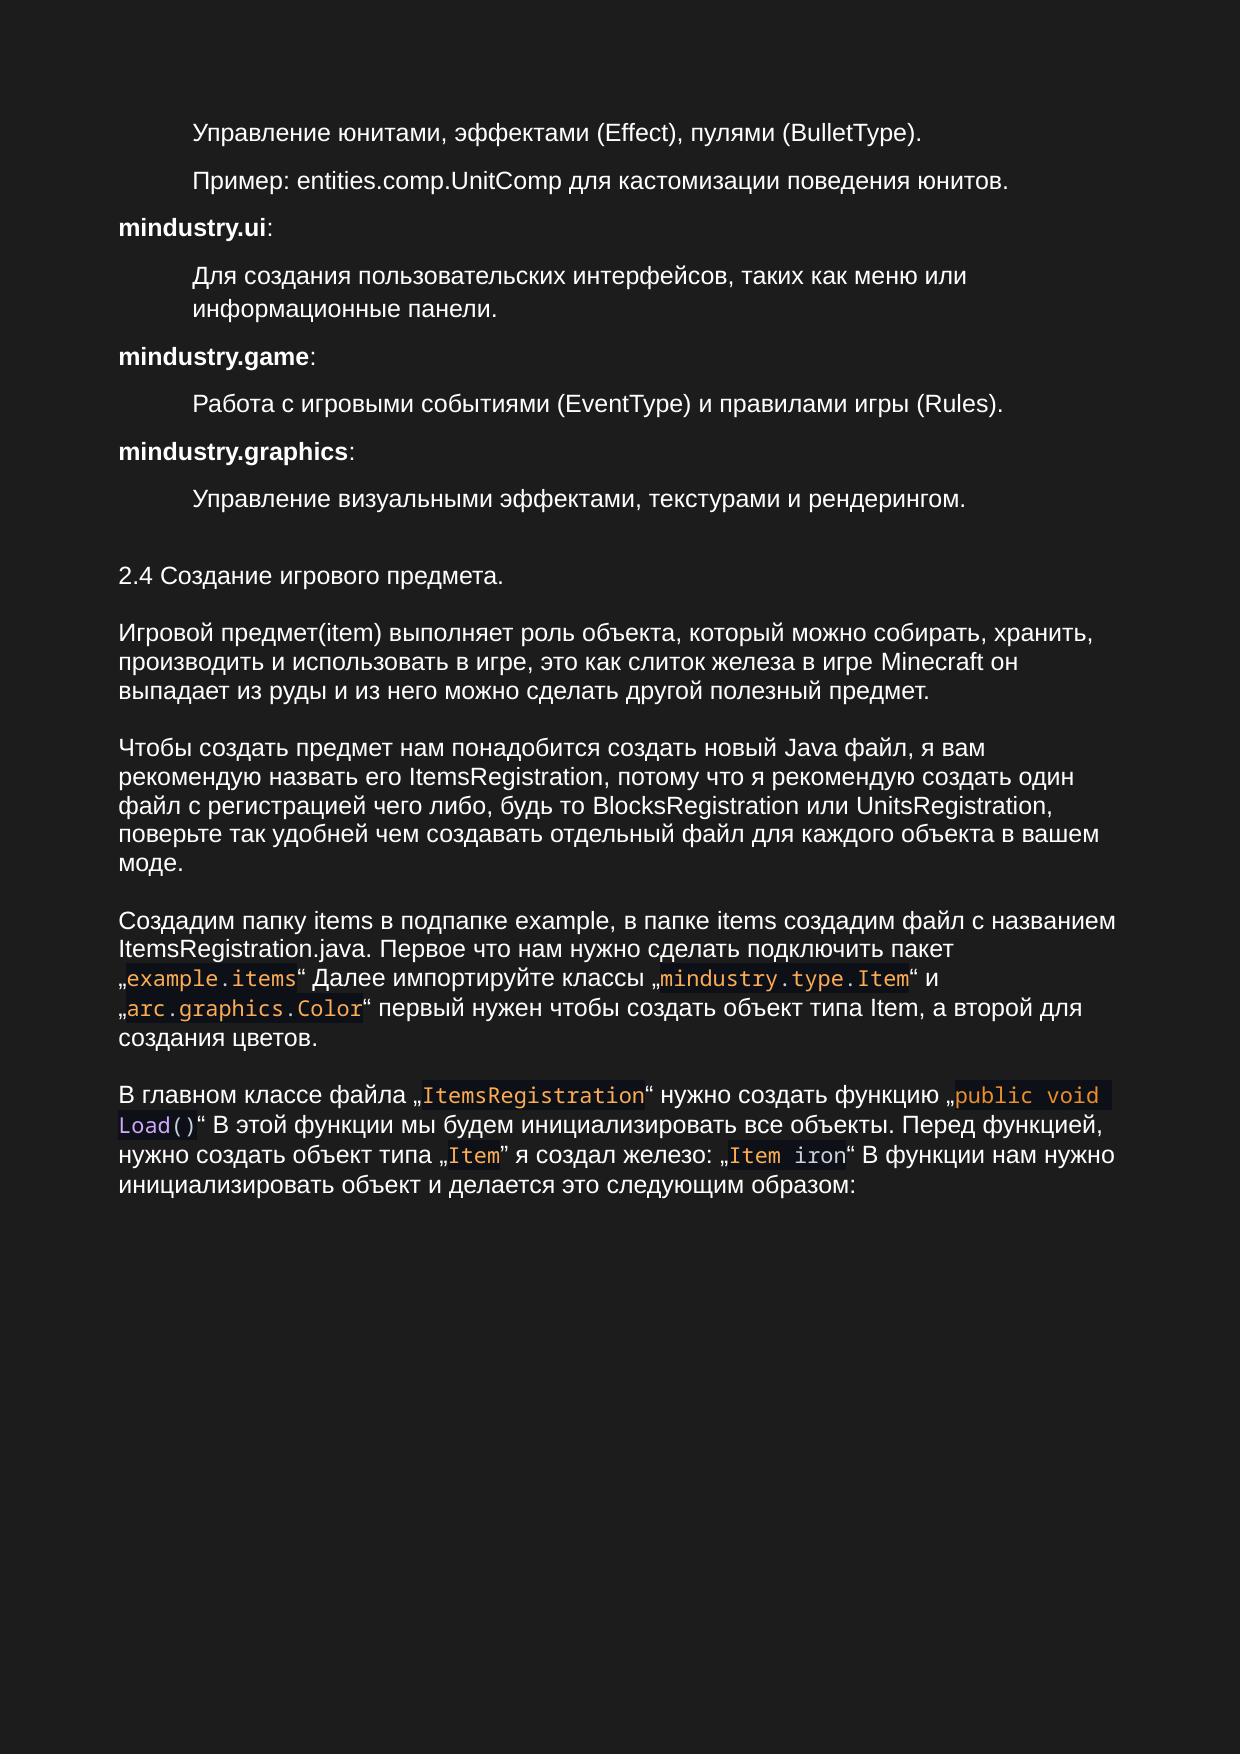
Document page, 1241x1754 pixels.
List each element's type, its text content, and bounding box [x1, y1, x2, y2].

text mindustry.game: [118, 342, 1122, 370]
text mindustry.graphics: [118, 437, 1122, 466]
text mindustry.ui: [118, 213, 1122, 242]
text Чтобы создать предмет нам понадобится создать новый Java файл, я вам рекомендую назвать его ItemsRegistration, потому что я рекомендую создать один файл с регистрацией чего либо, будь то BlocksRegistration или UnitsRegistration, поверьте так удобней чем создавать отдельный файл для каждого объекта в вашем моде. [118, 733, 1122, 877]
text 2.4 Создание игрового предмета. [118, 561, 1122, 589]
text Пример: entities.comp.UnitComp для кастомизации поведения юнитов. [118, 166, 1122, 194]
text Работа с игровыми событиями (EventType) и правилами игры (Rules). [118, 389, 1122, 418]
text Для создания пользовательских интерфейсов, таких как меню или информационные панели. [118, 261, 1122, 323]
text В главном классе файла „ItemsRegistration“ нужно создать функцию „public void Load()“ В этой функции мы будем инициализировать все объекты. Перед функцией, нужно создать объект типа „Item” я создал железо: „Item iron“ В функции нам нужно инициализировать объект и делается это следующим образом: [118, 1080, 1122, 1198]
text Управление визуальными эффектами, текстурами и рендерингом. [118, 484, 1122, 513]
text Создадим папку items в подпапке example, в папке items создадим файл с названием ItemsRegistration.java. Первое что нам нужно сделать подключить пакет „example.items“ Далее импортируйте классы „mindustry.type.Item“ и „arc.graphics.Color“ первый нужен чтобы создать объект типа Item, а второй для создания цветов. [118, 906, 1122, 1052]
text Управление юнитами, эффектами (Effect), пулями (BulletType). [118, 118, 1122, 147]
text Игровой предмет(item) выполняет роль объекта, который можно собирать, хранить, производить и использовать в игре, это как слиток железа в игре Minecraft он выпадает из руды и из него можно сделать другой полезный предмет. [118, 618, 1122, 704]
